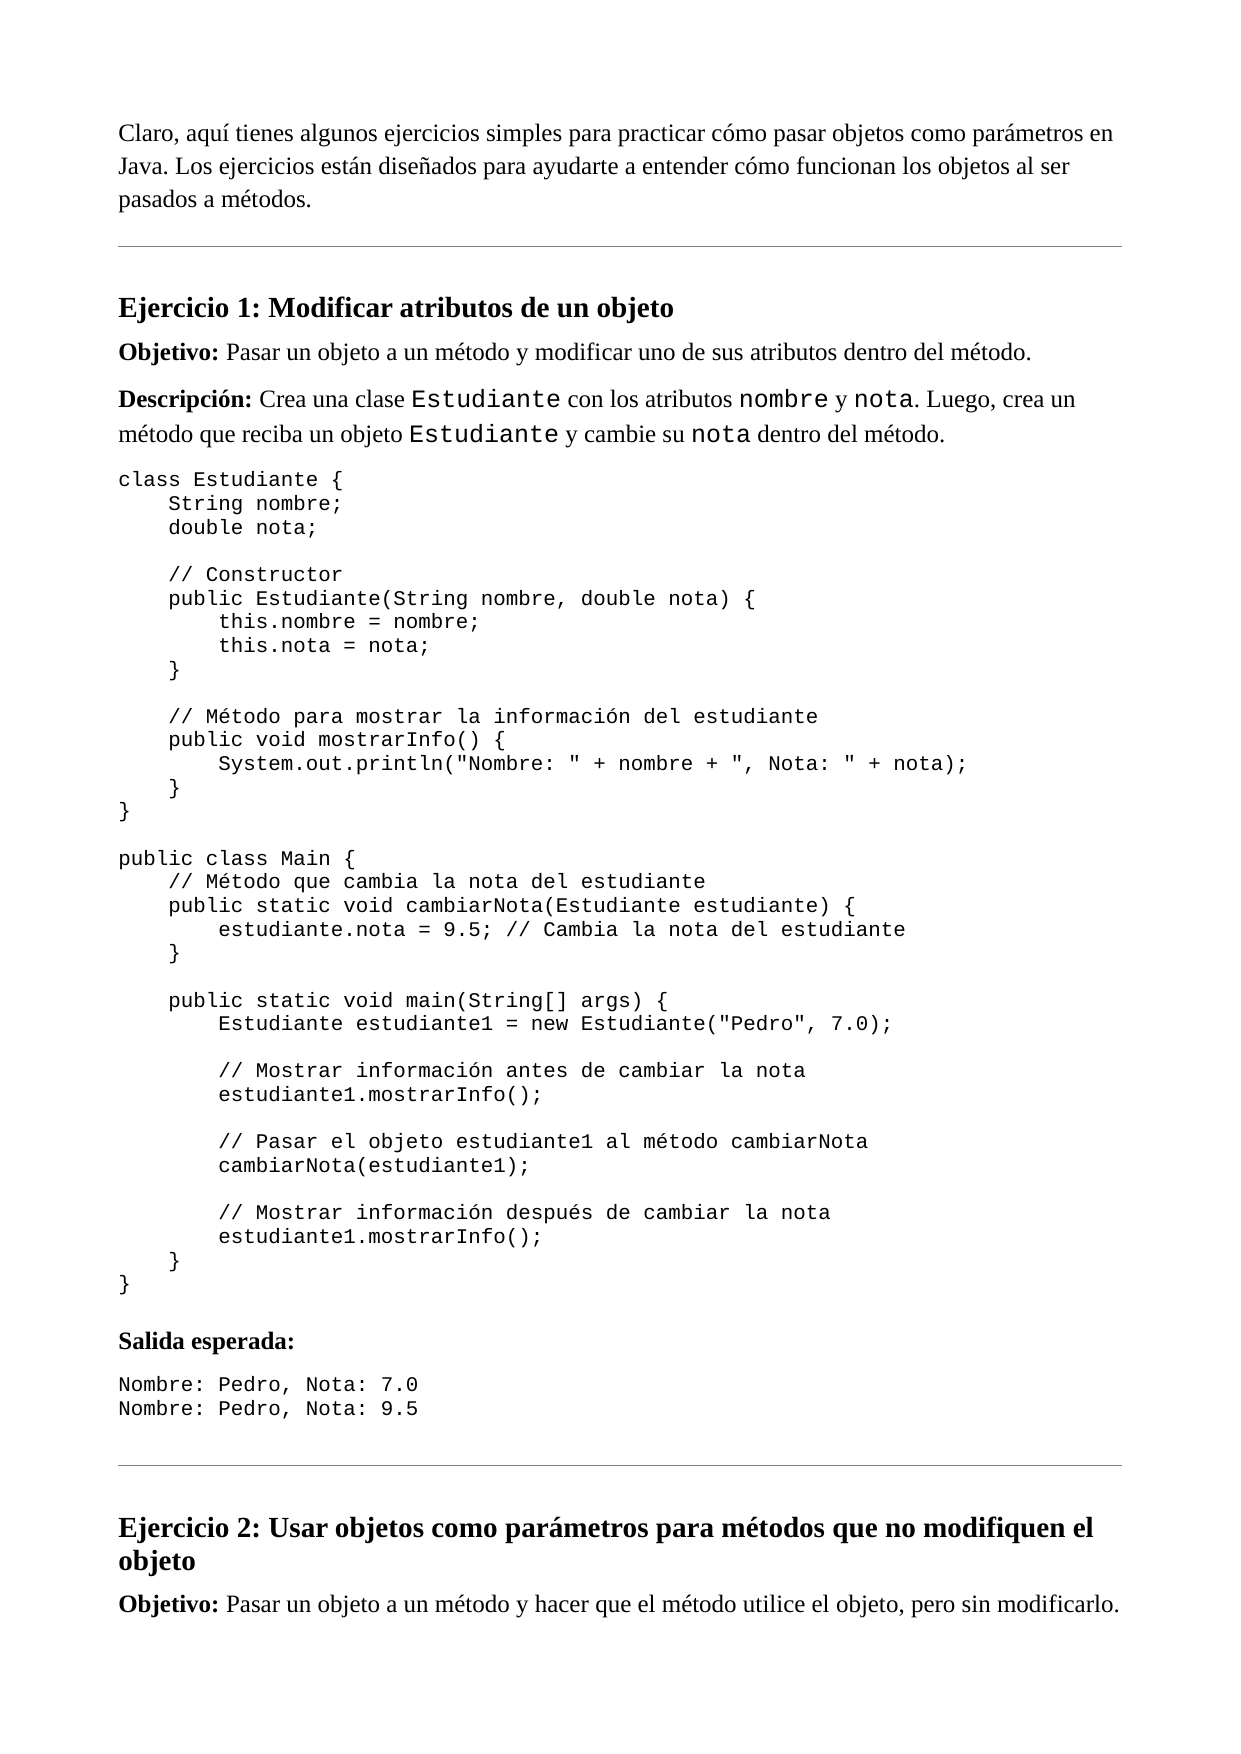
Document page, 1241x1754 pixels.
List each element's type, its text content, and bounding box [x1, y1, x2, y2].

text public static void cambiarNota(Estudiante estudiante) { [118, 895, 1122, 919]
text this.nombre = nombre; [118, 611, 1122, 635]
text } [118, 1250, 1122, 1273]
text Objetivo: Pasar un objeto a un método y hacer que el método utilice el objeto, pero sin modificarlo. [118, 1589, 1122, 1618]
text // Mostrar información antes de cambiar la nota [118, 1061, 1122, 1084]
text // Método que cambia la nota del estudiante [118, 871, 1122, 895]
text public Estudiante(String nombre, double nota) { [118, 588, 1122, 611]
text estudiante.nota = 9.5; // Cambia la nota del estudiante [118, 919, 1122, 942]
subtitle Ejercicio 2: Usar objetos como parámetros para métodos que no modifiquen el objeto [118, 1510, 1122, 1577]
text } [118, 777, 1122, 800]
text Estudiante estudiante1 = new Estudiante("Pedro", 7.0); [118, 1013, 1122, 1037]
subtitle Ejercicio 1: Modificar atributos de un objeto [118, 291, 1122, 324]
text } [118, 1273, 1122, 1297]
text Objetivo: Pasar un objeto a un método y modificar uno de sus atributos dentro del método. [118, 337, 1122, 365]
text String nombre; [118, 493, 1122, 517]
text } [118, 800, 1122, 824]
text double nota; [118, 517, 1122, 540]
text Nombre: Pedro, Nota: 9.5 [118, 1398, 1122, 1421]
text System.out.println("Nombre: " + nombre + ", Nota: " + nota); [118, 753, 1122, 777]
text Claro, aquí tienes algunos ejercicios simples para practicar cómo pasar objetos como parámetros en Java. Los ejercicios están diseñados para ayudarte a entender cómo funcionan los objetos al ser pasados a métodos. [118, 118, 1122, 213]
text public void mostrarInfo() { [118, 729, 1122, 753]
text this.nota = nota; [118, 635, 1122, 658]
text // Constructor [118, 564, 1122, 588]
text public class Main { [118, 848, 1122, 871]
text // Método para mostrar la información del estudiante [118, 706, 1122, 729]
text } [118, 658, 1122, 682]
text // Mostrar información después de cambiar la nota [118, 1202, 1122, 1226]
text class Estudiante { [118, 469, 1122, 493]
text estudiante1.mostrarInfo(); [118, 1084, 1122, 1108]
text estudiante1.mostrarInfo(); [118, 1226, 1122, 1250]
text cambiarNota(estudiante1); [118, 1155, 1122, 1179]
text Salida esperada: [118, 1326, 1122, 1355]
text Nombre: Pedro, Nota: 7.0 [118, 1374, 1122, 1398]
text public static void main(String[] args) { [118, 989, 1122, 1013]
text } [118, 942, 1122, 966]
text // Pasar el objeto estudiante1 al método cambiarNota [118, 1131, 1122, 1155]
text Descripción: Crea una clase Estudiante con los atributos nombre y nota. Luego, crea un método que reciba un objeto Estudiante y cambie su nota dentro del método. [118, 384, 1122, 450]
